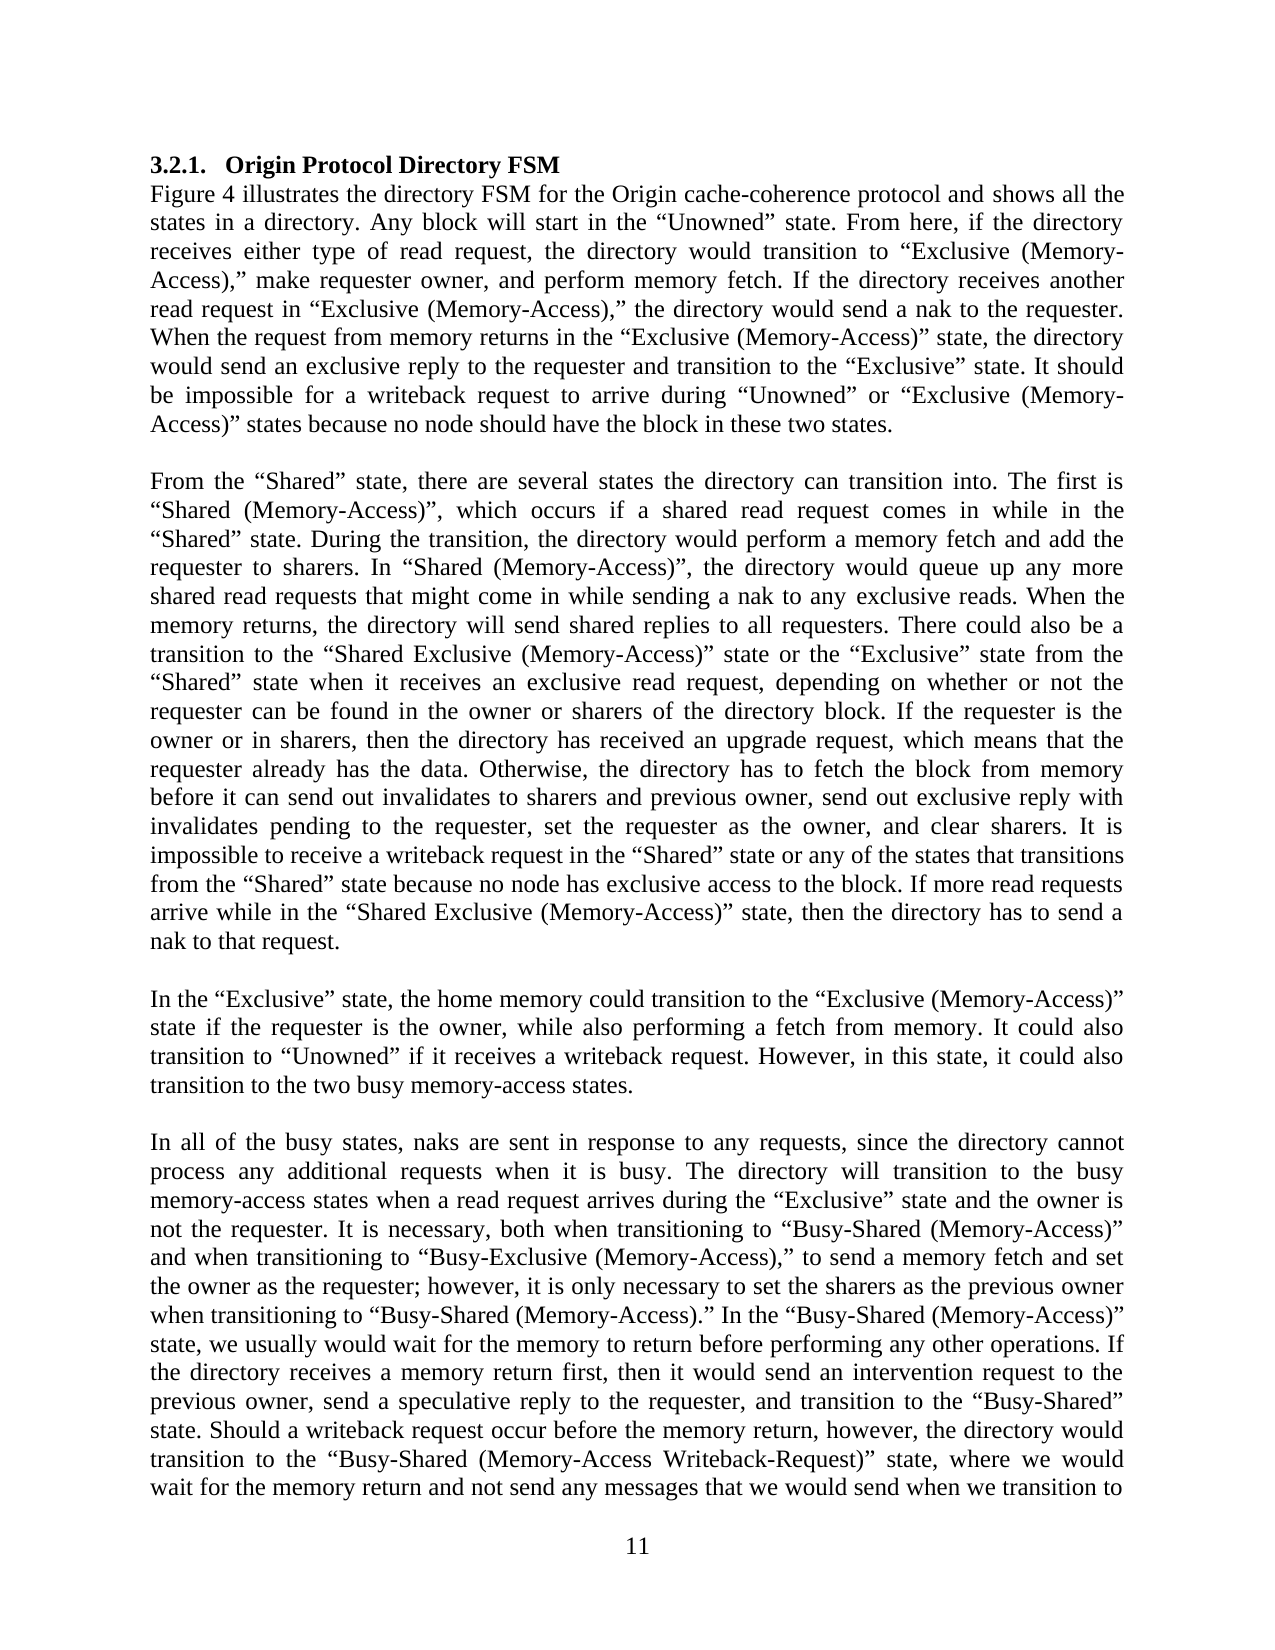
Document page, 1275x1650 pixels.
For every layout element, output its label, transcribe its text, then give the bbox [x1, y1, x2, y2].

subtitle Origin Protocol Directory FSM [150, 150, 1125, 179]
text In all of the busy states, naks are sent in response to any requests, since the directory cannot process any additional requests when it is busy. The directory will transition to the busy memory-access states when a read request arrives during the “Exclusive” state and the owner is not the requester. It is necessary, both when transitioning to “Busy-Shared (Memory-Access)” and when transitioning to “Busy-Exclusive (Memory-Access),” to send a memory fetch and set the owner as the requester; however, it is only necessary to set the sharers as the previous owner when transitioning to “Busy-Shared (Memory-Access).” In the “Busy-Shared (Memory-Access)” state, we usually would wait for the memory to return before performing any other operations. If the directory receives a memory return first, then it would send an intervention request to the previous owner, send a speculative reply to the requester, and transition to the “Busy-Shared” state. Should a writeback request occur before the memory return, however, the directory would transition to the “Busy-Shared (Memory-Access Writeback-Request)” state, where we would wait for the memory return and not send any messages that we would send when we transition to [150, 1127, 1125, 1501]
text Figure 4 illustrates the directory FSM for the Origin cache-coherence protocol and shows all the states in a directory. Any block will start in the “Unowned” state. From here, if the directory receives either type of read request, the directory would transition to “Exclusive (Memory-Access),” make requester owner, and perform memory fetch. If the directory receives another read request in “Exclusive (Memory-Access),” the directory would send a nak to the requester. When the request from memory returns in the “Exclusive (Memory-Access)” state, the directory would send an exclusive reply to the requester and transition to the “Exclusive” state. It should be impossible for a writeback request to arrive during “Unowned” or “Exclusive (Memory-Access)” states because no node should have the block in these two states. [150, 179, 1125, 437]
text In the “Exclusive” state, the home memory could transition to the “Exclusive (Memory-Access)” state if the requester is the owner, while also performing a fetch from memory. It could also transition to “Unowned” if it receives a writeback request. However, in this state, it could also transition to the two busy memory-access states. [150, 984, 1125, 1099]
text From the “Shared” state, there are several states the directory can transition into. The first is “Shared (Memory-Access)”, which occurs if a shared read request comes in while in the “Shared” state. During the transition, the directory would perform a memory fetch and add the requester to sharers. In “Shared (Memory-Access)”, the directory would queue up any more shared read requests that might come in while sending a nak to any exclusive reads. When the memory returns, the directory will send shared replies to all requesters. There could also be a transition to the “Shared Exclusive (Memory-Access)” state or the “Exclusive” state from the “Shared” state when it receives an exclusive read request, depending on whether or not the requester can be found in the owner or sharers of the directory block. If the requester is the owner or in sharers, then the directory has received an upgrade request, which means that the requester already has the data. Otherwise, the directory has to fetch the block from memory before it can send out invalidates to sharers and previous owner, send out exclusive reply with invalidates pending to the requester, set the requester as the owner, and clear sharers. It is impossible to receive a writeback request in the “Shared” state or any of the states that transitions from the “Shared” state because no node has exclusive access to the block. If more read requests arrive while in the “Shared Exclusive (Memory-Access)” state, then the directory has to send a nak to that request. [150, 466, 1125, 955]
